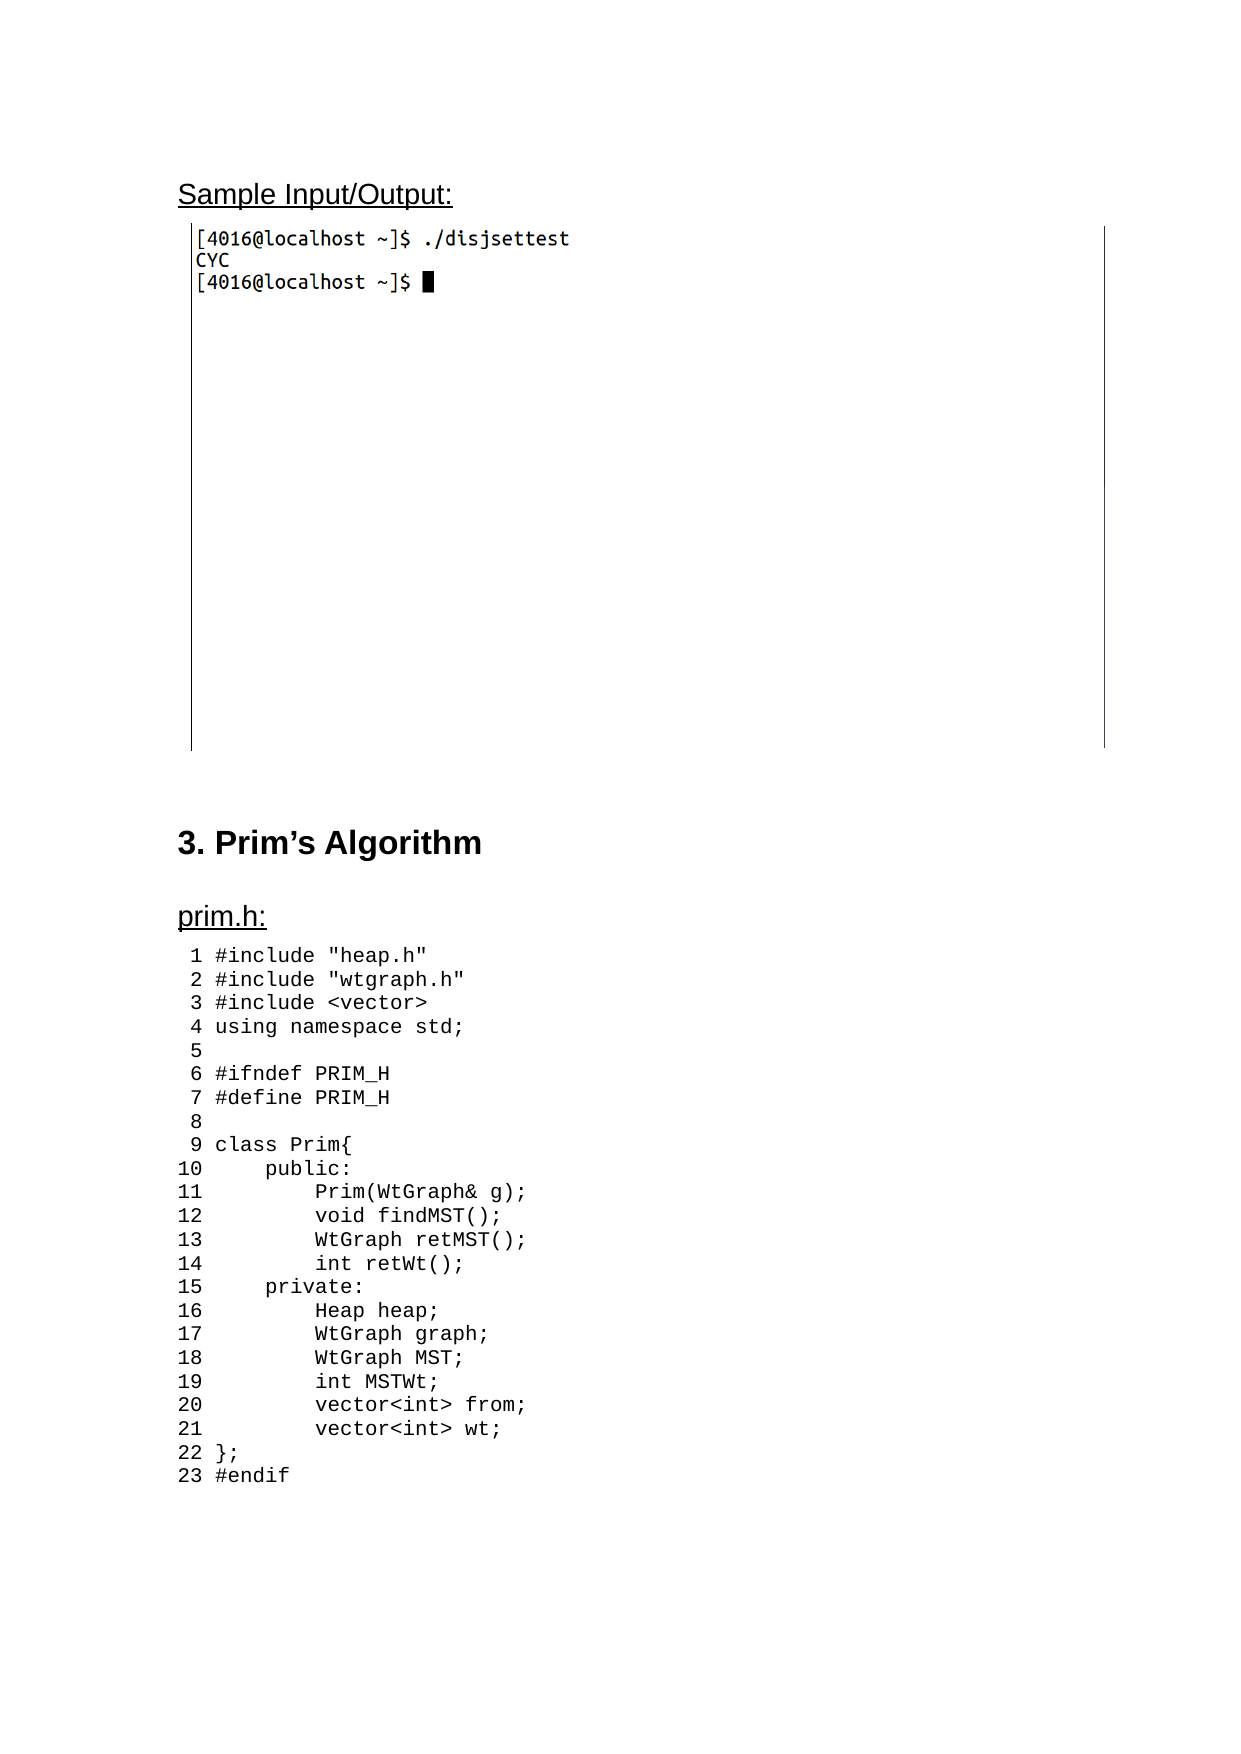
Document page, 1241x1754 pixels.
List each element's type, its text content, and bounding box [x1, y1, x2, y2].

text 19 int MSTWt; [177, 1371, 1122, 1394]
text 11 Prim(WtGraph& g); [177, 1182, 1122, 1205]
text 9 class Prim{ [177, 1134, 1122, 1158]
text 23 #endif [177, 1465, 1122, 1489]
text 8 [177, 1111, 1122, 1134]
text 6 #ifndef PRIM_H [177, 1063, 1122, 1087]
text 12 void findMST(); [177, 1205, 1122, 1229]
text 3 #include <vector> [177, 992, 1122, 1016]
text 18 WtGraph MST; [177, 1347, 1122, 1371]
text 20 vector<int> from; [177, 1394, 1122, 1418]
text 14 int retWt(); [177, 1252, 1122, 1276]
picture [194, 226, 1105, 748]
text 10 public: [177, 1158, 1122, 1182]
subtitle 3. Prim’s Algorithm [177, 823, 1122, 862]
text 1 #include "heap.h" [177, 945, 1122, 969]
subtitle prim.h: [177, 899, 1122, 933]
text 16 Heap heap; [177, 1300, 1122, 1323]
text 13 WtGraph retMST(); [177, 1229, 1122, 1252]
text 21 vector<int> wt; [177, 1418, 1122, 1442]
text 2 #include "wtgraph.h" [177, 969, 1122, 992]
text 15 private: [177, 1276, 1122, 1300]
text 5 [177, 1040, 1122, 1063]
text 4 using namespace std; [177, 1016, 1122, 1040]
text 22 }; [177, 1442, 1122, 1465]
subtitle Sample Input/Output: [177, 177, 1122, 211]
text 17 WtGraph graph; [177, 1323, 1122, 1347]
text 7 #define PRIM_H [177, 1087, 1122, 1111]
